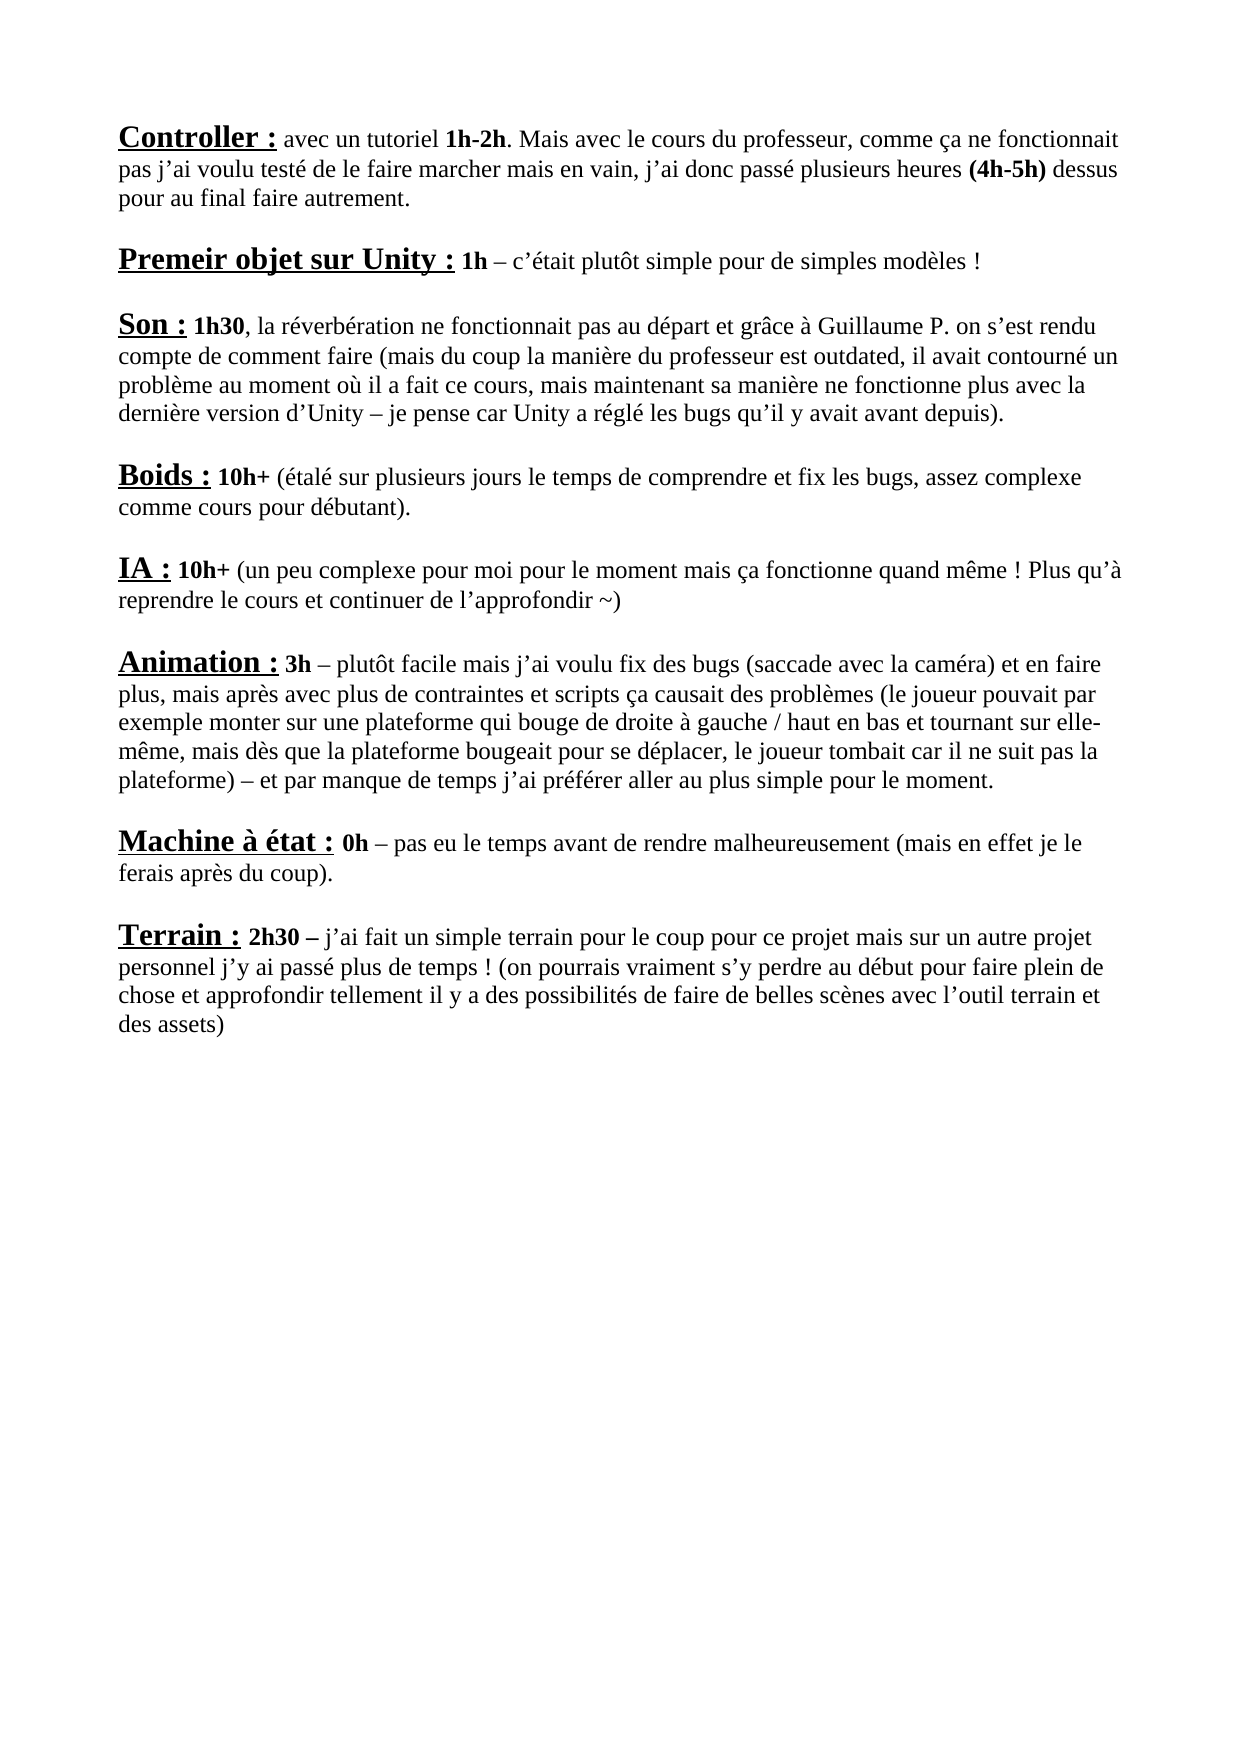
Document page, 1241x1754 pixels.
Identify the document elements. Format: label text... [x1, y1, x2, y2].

text Premeir objet sur Unity : 1h – c’était plutôt simple pour de simples modèles ! [118, 240, 1122, 276]
text Controller : avec un tutoriel 1h-2h. Mais avec le cours du professeur, comme ça ne fonctionnait pas j’ai voulu testé de le faire marcher mais en vain, j’ai donc passé plusieurs heures (4h-5h) dessus pour au final faire autrement. [118, 118, 1122, 212]
text Son : 1h30, la réverbération ne fonctionnait pas au départ et grâce à Guillaume P. on s’est rendu compte de comment faire (mais du coup la manière du professeur est outdated, il avait contourné un problème au moment où il a fait ce cours, mais maintenant sa manière ne fonctionne plus avec la dernière version d’Unity – je pense car Unity a réglé les bugs qu’il y avait avant depuis). [118, 305, 1122, 427]
text Machine à état : 0h – pas eu le temps avant de rendre malheureusement (mais en effet je le ferais après du coup). [118, 822, 1122, 887]
text Terrain : 2h30 – j’ai fait un simple terrain pour le coup pour ce projet mais sur un autre projet personnel j’y ai passé plus de temps ! (on pourrais vraiment s’y perdre au début pour faire plein de chose et approfondir tellement il y a des possibilités de faire de belles scènes avec l’outil terrain et des assets) [118, 916, 1122, 1038]
text Animation : 3h – plutôt facile mais j’ai voulu fix des bugs (saccade avec la caméra) et en faire plus, mais après avec plus de contraintes et scripts ça causait des problèmes (le joueur pouvait par exemple monter sur une plateforme qui bouge de droite à gauche / haut en bas et tournant sur elle-même, mais dès que la plateforme bougeait pour se déplacer, le joueur tombait car il ne suit pas la plateforme) – et par manque de temps j’ai préférer aller au plus simple pour le moment. [118, 643, 1122, 794]
text IA : 10h+ (un peu complexe pour moi pour le moment mais ça fonctionne quand même ! Plus qu’à reprendre le cours et continuer de l’approfondir ~) [118, 549, 1122, 614]
text Boids : 10h+ (étalé sur plusieurs jours le temps de comprendre et fix les bugs, assez complexe comme cours pour débutant). [118, 456, 1122, 521]
